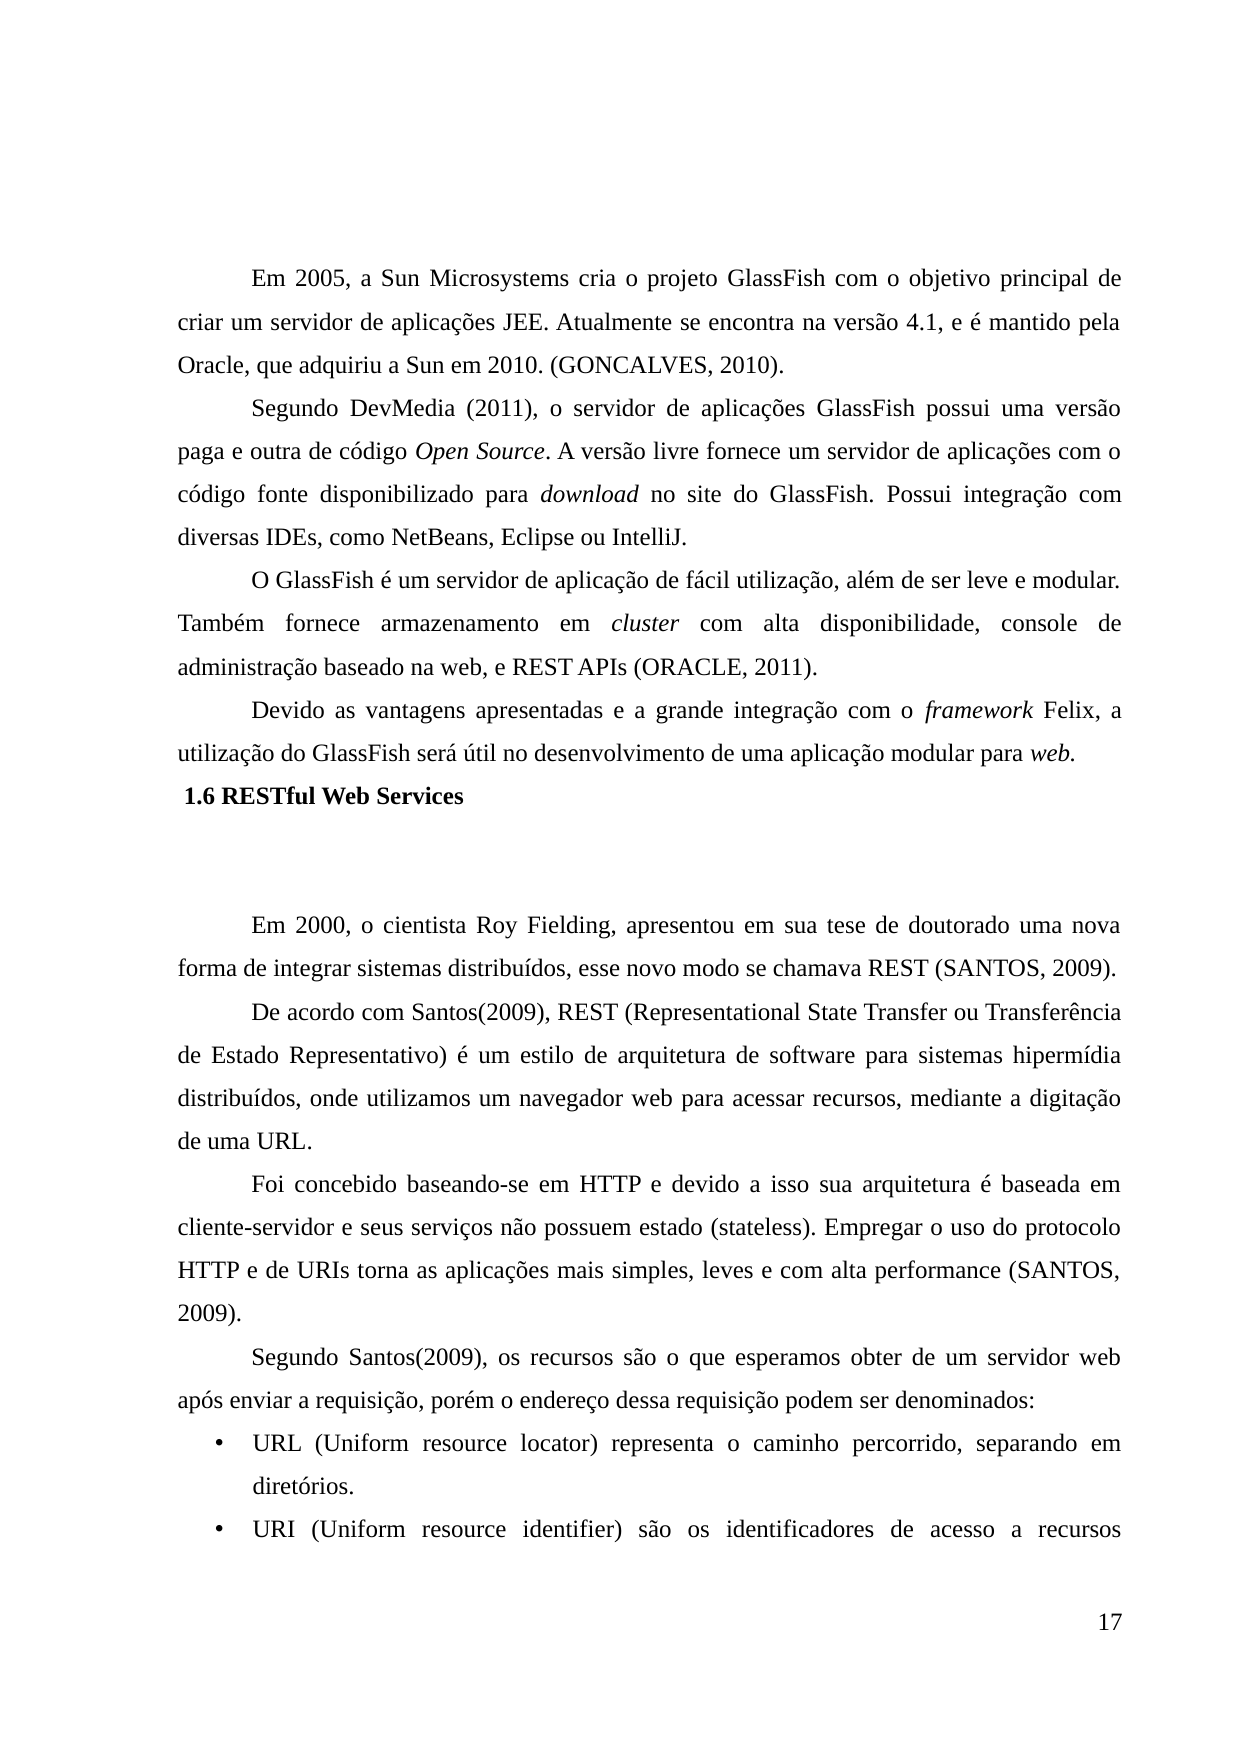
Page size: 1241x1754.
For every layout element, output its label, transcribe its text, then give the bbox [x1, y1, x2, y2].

text O GlassFish é um servidor de aplicação de fácil utilização, além de ser leve e modular. Também fornece armazenamento em cluster com alta disponibilidade, console de administração baseado na web, e REST APIs (ORACLE, 2011). [177, 565, 1122, 680]
list URI (Uniform resource identifier) são os identificadores de acesso a recursos [215, 1514, 1122, 1543]
text Devido as vantagens apresentadas e a grande integração com o framework Felix, a utilização do GlassFish será útil no desenvolvimento de uma aplicação modular para web. [177, 695, 1122, 767]
text Em 2005, a Sun Microsystems cria o projeto GlassFish com o objetivo principal de criar um servidor de aplicações JEE. Atualmente se encontra na versão 4.1, e é mantido pela Oracle, que adquiriu a Sun em 2010. (GONCALVES, 2010). [177, 263, 1122, 378]
list URL (Uniform resource locator) representa o caminho percorrido, separando em diretórios. [215, 1428, 1122, 1500]
text Em 2000, o cientista Roy Fielding, apresentou em sua tese de doutorado uma nova forma de integrar sistemas distribuídos, esse novo modo se chamava REST (SANTOS, 2009). [177, 910, 1122, 982]
text Segundo Santos(2009), os recursos são o que esperamos obter de um servidor web após enviar a requisição, porém o endereço dessa requisição podem ser denominados: [177, 1342, 1122, 1413]
text De acordo com Santos(2009), REST (Representational State Transfer ou Transferência de Estado Representativo) é um estilo de arquitetura de software para sistemas hipermídia distribuídos, onde utilizamos um navegador web para acessar recursos, mediante a digitação de uma URL. [177, 997, 1122, 1155]
text Segundo DevMedia (2011), o servidor de aplicações GlassFish possui uma versão paga e outra de código Open Source. A versão livre fornece um servidor de aplicações com o código fonte disponibilizado para download no site do GlassFish. Possui integração com diversas IDEs, como NetBeans, Eclipse ou IntelliJ. [177, 393, 1122, 551]
text Foi concebido baseando-se em HTTP e devido a isso sua arquitetura é baseada em cliente-servidor e seus serviços não possuem estado (stateless). Empregar o uso do protocolo HTTP e de URIs torna as aplicações mais simples, leves e com alta performance (SANTOS, 2009). [177, 1169, 1122, 1327]
subtitle RESTful Web Services [177, 781, 1122, 810]
